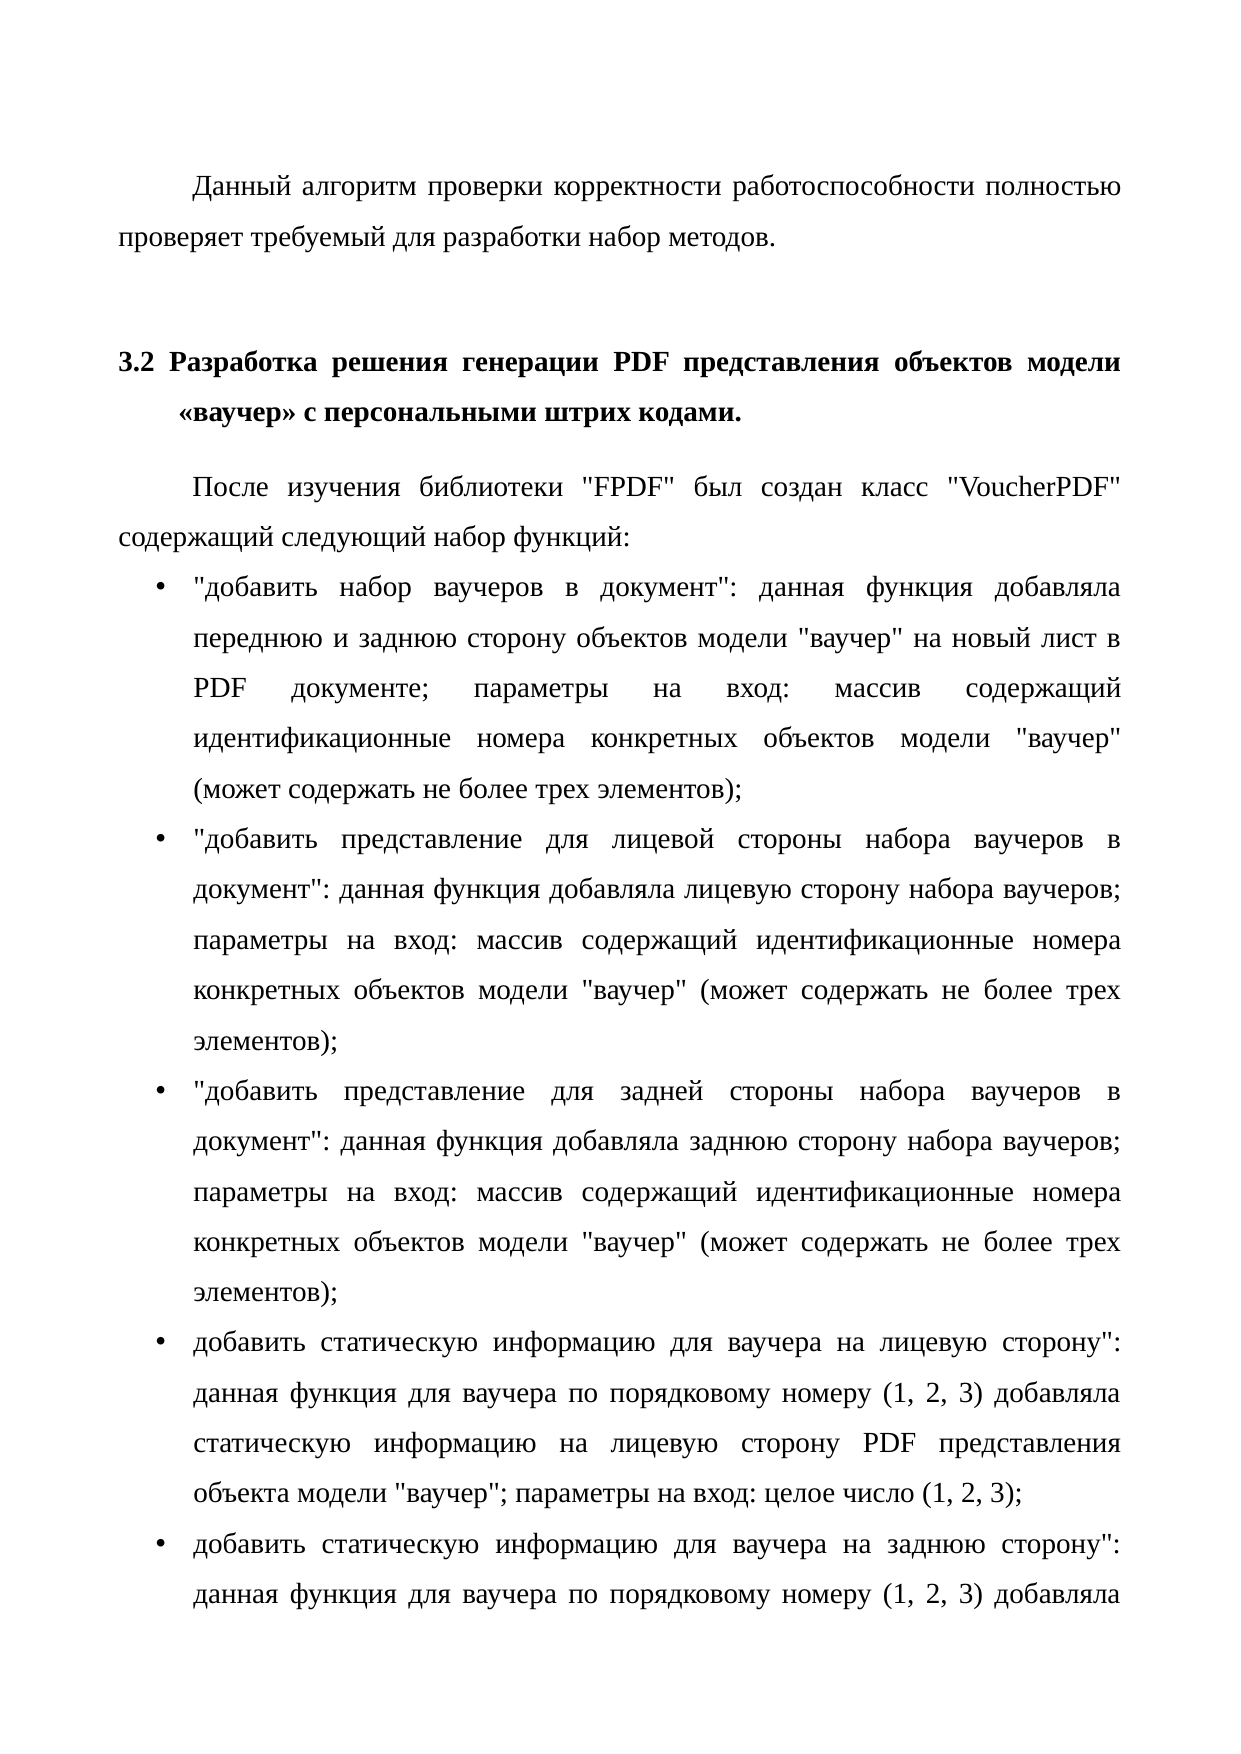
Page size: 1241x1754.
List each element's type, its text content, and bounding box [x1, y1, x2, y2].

text После изучения библиотеки "FPDF" был создан класс "VoucherPDF" содержащий следующий набор функций: [118, 469, 1122, 553]
list добавить статическую информацию для ваучера на лицевую сторону": данная функция для ваучера по порядковому номеру (1, 2, 3) добавляла статическую информацию на лицевую сторону PDF представления объекта модели "ваучер"; параметры на вход: целое число (1, 2, 3); [156, 1324, 1122, 1509]
text Данный алгоритм проверки корректности работоспособности полностью проверяет требуемый для разработки набор методов. [118, 168, 1122, 252]
list "добавить представление для лицевой стороны набора ваучеров в документ": данная функция добавляла лицевую сторону набора ваучеров; параметры на вход: массив содержащий идентификационные номера конкретных объектов модели "ваучер" (может содержать не более трех элементов); [156, 821, 1122, 1056]
list "добавить представление для задней стороны набора ваучеров в документ": данная функция добавляла заднюю сторону набора ваучеров; параметры на вход: массив содержащий идентификационные номера конкретных объектов модели "ваучер" (может содержать не более трех элементов); [156, 1073, 1122, 1308]
list "добавить набор ваучеров в документ": данная функция добавляла переднюю и заднюю сторону объектов модели "ваучер" на новый лист в PDF документе; параметры на вход: массив содержащий идентификационные номера конкретных объектов модели "ваучер" (может содержать не более трех элементов); [156, 569, 1122, 804]
list добавить статическую информацию для ваучера на заднюю сторону": данная функция для ваучера по порядковому номеру (1, 2, 3) добавляла [156, 1526, 1122, 1610]
subtitle 3.2 Разработка решения генерации PDF представления объектов модели «ваучер» с персональными штрих кодами. [118, 344, 1122, 428]
